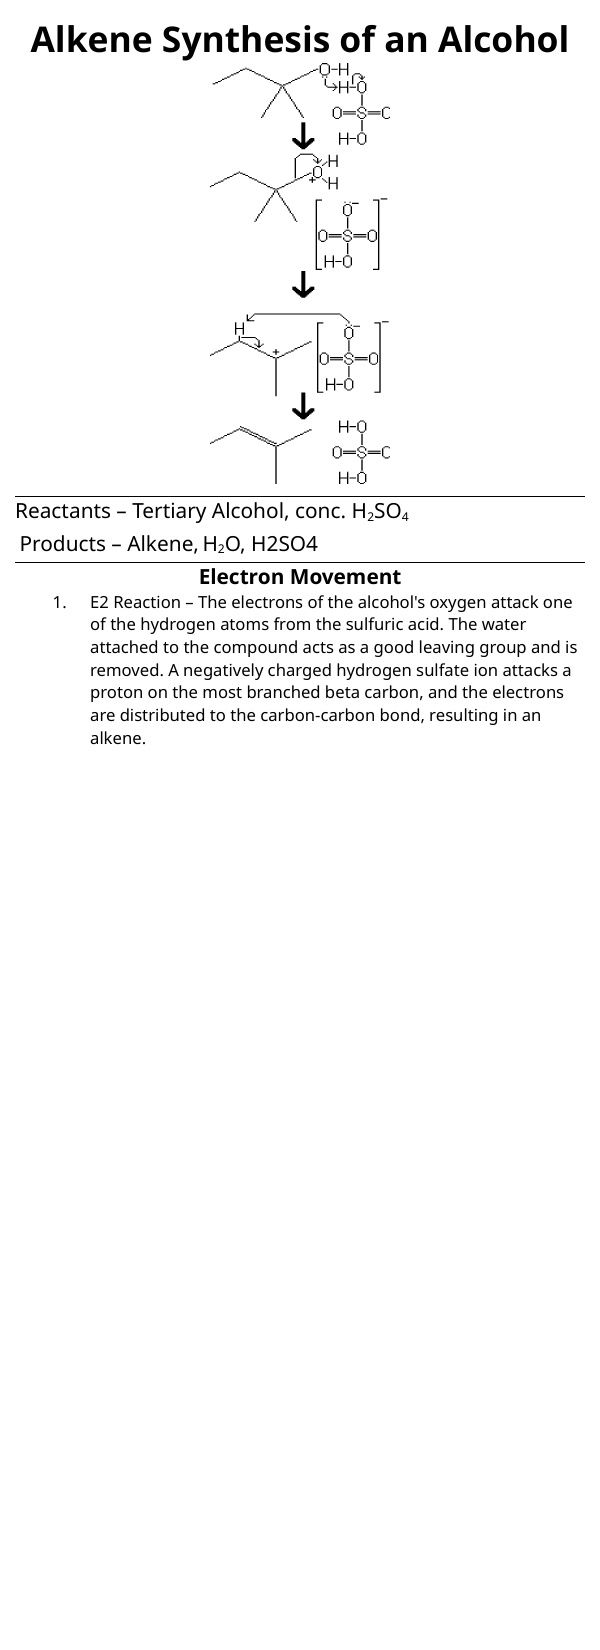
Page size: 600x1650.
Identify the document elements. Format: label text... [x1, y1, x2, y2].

list E2 Reaction – The electrons of the alcohol's oxygen attack one of the hydrogen atoms from the sulfuric acid. The water attached to the compound acts as a good leaving group and is removed. A negatively charged hydrogen sulfate ion attacks a proton on the most branched beta carbon, and the electrons are distributed to the carbon-carbon bond, resulting in an alkene. [52, 590, 585, 749]
text Products – Alkene, H2O, H2SO4 [15, 524, 585, 562]
text Electron Movement [15, 563, 585, 590]
picture [210, 63, 390, 484]
text Reactants – Tertiary Alcohol, conc. H2SO4 [15, 497, 585, 524]
text Alkene Synthesis of an Alcohol [15, 15, 585, 63]
